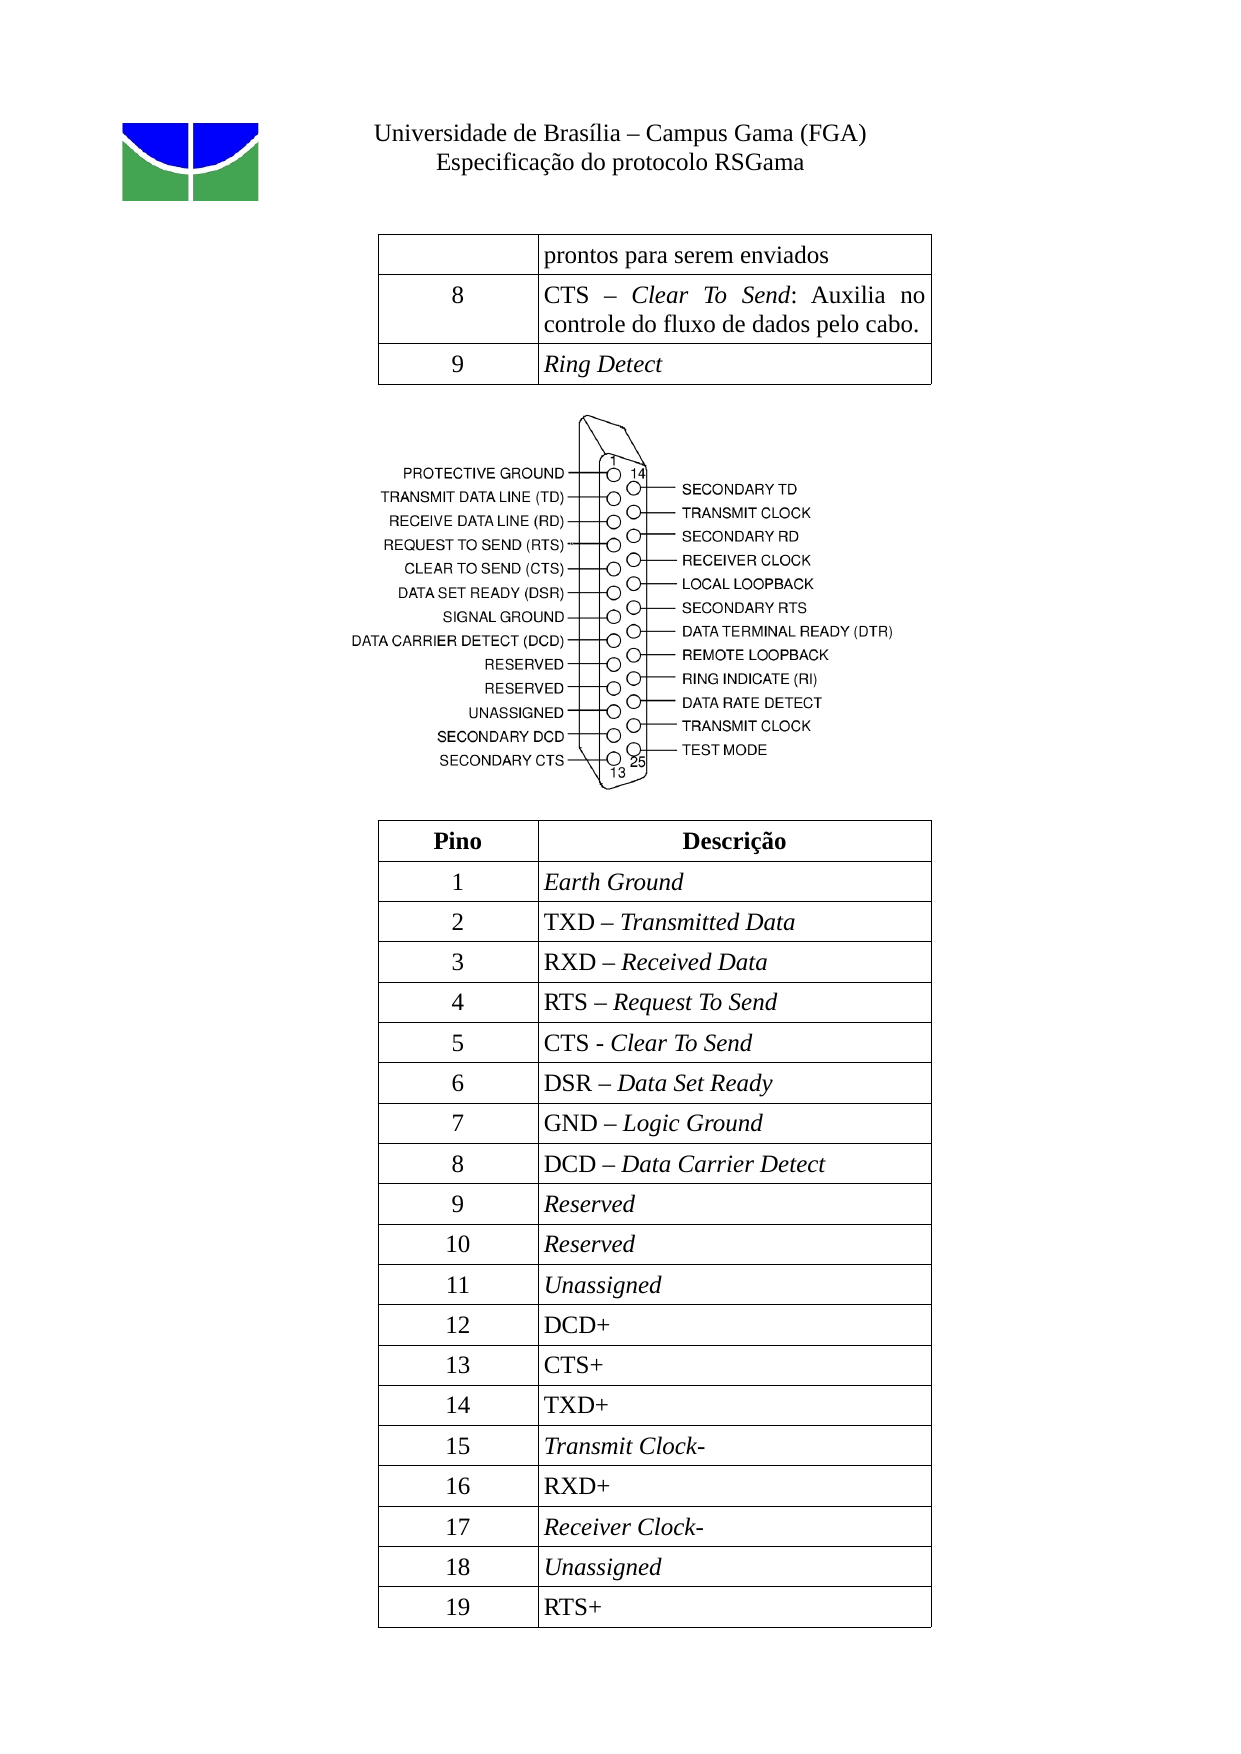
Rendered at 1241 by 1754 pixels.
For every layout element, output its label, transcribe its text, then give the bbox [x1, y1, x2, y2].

table_cell Reserved [539, 1225, 931, 1264]
table_cell DCD – Data Carrier Detect [539, 1144, 931, 1183]
table_cell 8 [379, 275, 538, 343]
table_cell 10 [379, 1225, 538, 1264]
table_cell Unassigned [539, 1265, 931, 1304]
table_cell Unassigned [539, 1547, 931, 1586]
table_cell TXD+ [539, 1386, 931, 1425]
table_cell RXD – Received Data [539, 942, 931, 982]
table_cell 19 [379, 1587, 538, 1627]
table_cell prontos para serem enviados [539, 235, 931, 274]
table_cell 12 [379, 1305, 538, 1344]
picture [122, 123, 259, 201]
table_cell 2 [379, 902, 538, 941]
table_cell 8 [379, 1144, 538, 1183]
table_cell 3 [379, 942, 538, 982]
picture [346, 412, 894, 792]
table_cell TXD – Transmitted Data [539, 902, 931, 941]
table_cell 4 [379, 983, 538, 1022]
table_cell 14 [379, 1386, 538, 1425]
table_cell 5 [379, 1023, 538, 1062]
table_cell 1 [379, 862, 538, 901]
table_cell Reserved [539, 1184, 931, 1223]
table_cell CTS - Clear To Send [539, 1023, 931, 1062]
table_cell RTS+ [539, 1587, 931, 1627]
table_cell Ring Detect [539, 344, 931, 383]
table_cell 18 [379, 1547, 538, 1586]
table_cell CTS – Clear To Send: Auxilia no controle do fluxo de dados pelo cabo. [539, 275, 931, 343]
table_cell 7 [379, 1104, 538, 1143]
table_cell RTS – Request To Send [539, 983, 931, 1022]
table_cell 6 [379, 1063, 538, 1103]
table_header Pino [379, 821, 538, 861]
table_cell Transmit Clock- [539, 1426, 931, 1465]
table_cell Receiver Clock- [539, 1507, 931, 1546]
table_cell 17 [379, 1507, 538, 1546]
table_cell Earth Ground [539, 862, 931, 901]
table_cell RXD+ [539, 1466, 931, 1506]
table_cell 11 [379, 1265, 538, 1304]
table_cell 13 [379, 1346, 538, 1385]
table_cell DSR – Data Set Ready [539, 1063, 931, 1103]
table_cell GND – Logic Ground [539, 1104, 931, 1143]
table_cell 9 [379, 344, 538, 383]
table_cell 15 [379, 1426, 538, 1465]
table_cell DCD+ [539, 1305, 931, 1344]
table_cell [379, 235, 538, 274]
table_cell 9 [379, 1184, 538, 1223]
table_cell 16 [379, 1466, 538, 1506]
table_header Descrição [539, 821, 931, 861]
table_cell CTS+ [539, 1346, 931, 1385]
